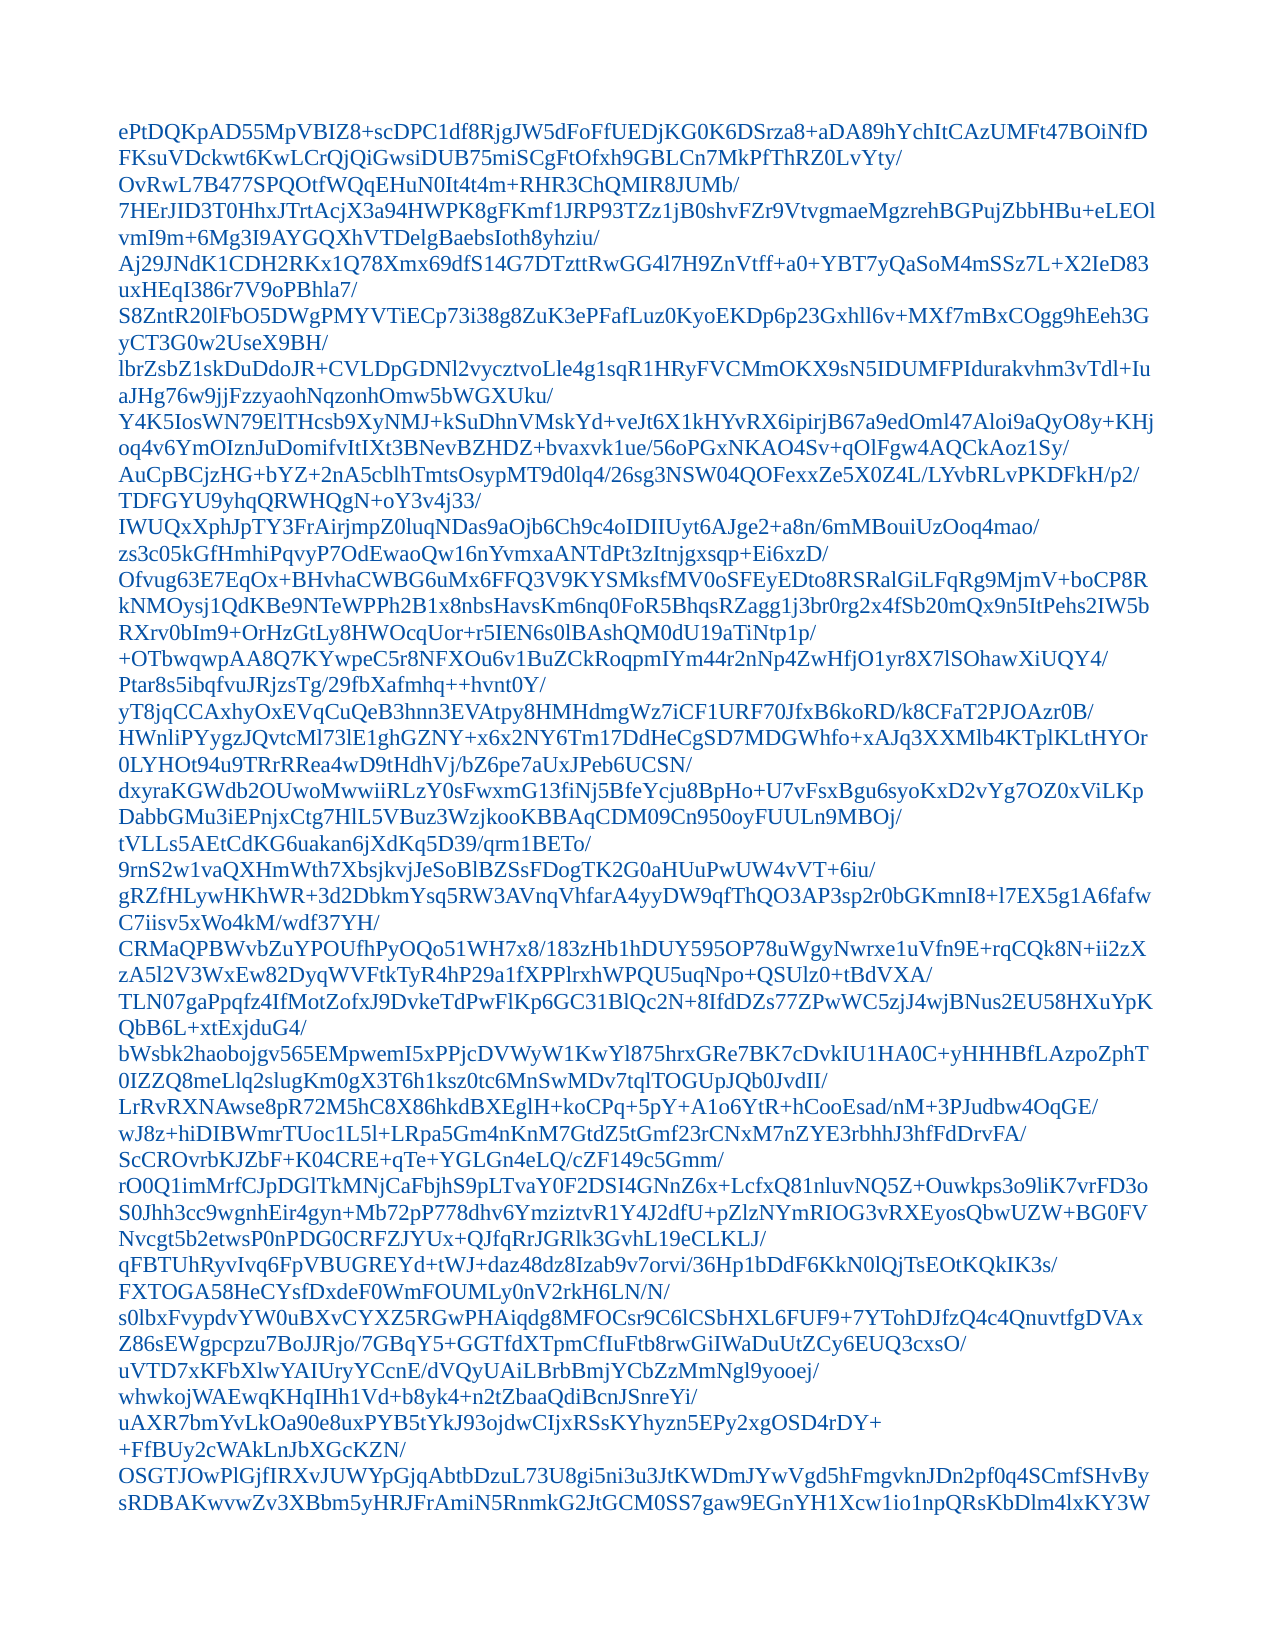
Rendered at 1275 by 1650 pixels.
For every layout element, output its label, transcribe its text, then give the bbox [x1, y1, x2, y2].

text ePtDQKpAD55MpVBIZ8+scDPC1df8RjgJW5dFoFfUEDjKG0K6DSrza8+aDA89hYchItCAzUMFt47BOiNfDFKsuVDckwt6KwLCrQjQiGwsiDUB75miSCgFtOfxh9GBLCn7MkPfThRZ0LvYty/OvRwL7B477SPQOtfWQqEHuN0It4t4m+RHR3ChQMIR8JUMb/7HErJID3T0HhxJTrtAcjX3a94HWPK8gFKmf1JRP93TZz1jB0shvFZr9VtvgmaeMgzrehBGPujZbbHBu+eLEOlvmI9m+6Mg3I9AYGQXhVTDelgBaebsIoth8yhziu/Aj29JNdK1CDH2RKx1Q78Xmx69dfS14G7DTzttRwGG4l7H9ZnVtff+a0+YBT7yQaSoM4mSSz7L+X2IeD83uxHEqI386r7V9oPBhla7/S8ZntR20lFbO5DWgPMYVTiECp73i38g8ZuK3ePFafLuz0KyoEKDp6p23Gxhll6v+MXf7mBxCOgg9hEeh3GyCT3G0w2UseX9BH/lbrZsbZ1skDuDdoJR+CVLDpGDNl2vycztvoLle4g1sqR1HRyFVCMmOKX9sN5IDUMFPIdurakvhm3vTdl+IuaJHg76w9jjFzzyaohNqzonhOmw5bWGXUku/Y4K5IosWN79ElTHcsb9XyNMJ+kSuDhnVMskYd+veJt6X1kHYvRX6ipirjB67a9edOml47Aloi9aQyO8y+KHjoq4v6YmOIznJuDomifvItIXt3BNevBZHDZ+bvaxvk1ue/56oPGxNKAO4Sv+qOlFgw4AQCkAoz1Sy/AuCpBCjzHG+bYZ+2nA5cblhTmtsOsypMT9d0lq4/26sg3NSW04QOFexxZe5X0Z4L/LYvbRLvPKDFkH/p2/TDFGYU9yhqQRWHQgN+oY3v4j33/IWUQxXphJpTY3FrAirjmpZ0luqNDas9aOjb6Ch9c4oIDIIUyt6AJge2+a8n/6mMBouiUzOoq4mao/zs3c05kGfHmhiPqvyP7OdEwaoQw16nYvmxaANTdPt3zItnjgxsqp+Ei6xzD/Ofvug63E7EqOx+BHvhaCWBG6uMx6FFQ3V9KYSMksfMV0oSFEyEDto8RSRalGiLFqRg9MjmV+boCP8RkNMOysj1QdKBe9NTeWPPh2B1x8nbsHavsKm6nq0FoR5BhqsRZagg1j3br0rg2x4fSb20mQx9n5ItPehs2IW5bRXrv0bIm9+OrHzGtLy8HWOcqUor+r5IEN6s0lBAshQM0dU19aTiNtp1p/+OTbwqwpAA8Q7KYwpeC5r8NFXOu6v1BuZCkRoqpmIYm44r2nNp4ZwHfjO1yr8X7lSOhawXiUQY4/Ptar8s5ibqfvuJRjzsTg/29fbXafmhq++hvnt0Y/yT8jqCCAxhyOxEVqCuQeB3hnn3EVAtpy8HMHdmgWz7iCF1URF70JfxB6koRD/k8CFaT2PJOAzr0B/HWnliPYygzJQvtcMl73lE1ghGZNY+x6x2NY6Tm17DdHeCgSD7MDGWhfo+xAJq3XXMlb4KTplKLtHYOr0LYHOt94u9TRrRRea4wD9tHdhVj/bZ6pe7aUxJPeb6UCSN/dxyraKGWdb2OUwoMwwiiRLzY0sFwxmG13fiNj5BfeYcju8BpHo+U7vFsxBgu6syoKxD2vYg7OZ0xViLKpDabbGMu3iEPnjxCtg7HlL5VBuz3WzjkooKBBAqCDM09Cn950oyFUULn9MBOj/tVLLs5AEtCdKG6uakan6jXdKq5D39/qrm1BETo/9rnS2w1vaQXHmWth7XbsjkvjJeSoBlBZSsFDogTK2G0aHUuPwUW4vVT+6iu/gRZfHLywHKhWR+3d2DbkmYsq5RW3AVnqVhfarA4yyDW9qfThQO3AP3sp2r0bGKmnI8+l7EX5g1A6fafwC7iisv5xWo4kM/wdf37YH/CRMaQPBWvbZuYPOUfhPyOQo51WH7x8/183zHb1hDUY595OP78uWgyNwrxe1uVfn9E+rqCQk8N+ii2zXzA5l2V3WxEw82DyqWVFtkTyR4hP29a1fXPPlrxhWPQU5uqNpo+QSUlz0+tBdVXA/TLN07gaPpqfz4IfMotZofxJ9DvkeTdPwFlKp6GC31BlQc2N+8IfdDZs77ZPwWC5zjJ4wjBNus2EU58HXuYpKQbB6L+xtExjduG4/bWsbk2haobojgv565EMpwemI5xPPjcDVWyW1KwYl875hrxGRe7BK7cDvkIU1HA0C+yHHHBfLAzpoZphT0IZZQ8meLlq2slugKm0gX3T6h1ksz0tc6MnSwMDv7tqlTOGUpJQb0JvdII/LrRvRXNAwse8pR72M5hC8X86hkdBXEglH+koCPq+5pY+A1o6YtR+hCooEsad/nM+3PJudbw4OqGE/wJ8z+hiDIBWmrTUoc1L5l+LRpa5Gm4nKnM7GtdZ5tGmf23rCNxM7nZYE3rbhhJ3hfFdDrvFA/ScCROvrbKJZbF+K04CRE+qTe+YGLGn4eLQ/cZF149c5Gmm/rO0Q1imMrfCJpDGlTkMNjCaFbjhS9pLTvaY0F2DSI4GNnZ6x+LcfxQ81nluvNQ5Z+Ouwkps3o9liK7vrFD3oS0Jhh3cc9wgnhEir4gyn+Mb72pP778dhv6YmziztvR1Y4J2dfU+pZlzNYmRIOG3vRXEyosQbwUZW+BG0FVNvcgt5b2etwsP0nPDG0CRFZJYUx+QJfqRrJGRlk3GvhL19eCLKLJ/qFBTUhRyvIvq6FpVBUGREYd+tWJ+daz48dz8Izab9v7orvi/36Hp1bDdF6KkN0lQjTsEOtKQkIK3s/FXTOGA58HeCYsfDxdeF0WmFOUMLy0nV2rkH6LN/N/s0lbxFvypdvYW0uBXvCYXZ5RGwPHAiqdg8MFOCsr9C6lCSbHXL6FUF9+7YTohDJfzQ4c4QnuvtfgDVAxZ86sEWgpcpzu7BoJJRjo/7GBqY5+GGTfdXTpmCfIuFtb8rwGiIWaDuUtZCy6EUQ3cxsO/uVTD7xKFbXlwYAIUryYCcnE/dVQyUAiLBrbBmjYCbZzMmNgl9yooej/whwkojWAEwqKHqIHh1Vd+b8yk4+n2tZbaaQdiBcnJSnreYi/uAXR7bmYvLkOa90e8uxPYB5tYkJ93ojdwCIjxRSsKYhyzn5EPy2xgOSD4rDY++FfBUy2cWAkLnJbXGcKZN/OSGTJOwPlGjfIRXvJUWYpGjqAbtbDzuL73U8gi5ni3u3JtKWDmJYwVgd5hFmgvknJDn2pf0q4SCmfSHvBysRDBAKwvwZv3XBbm5yHRJFrAmiN5RnmkG2JtGCM0SS7gaw9EGnYH1Xcw1io1npQRsKbDlm4lxKY3W [118, 118, 1157, 1515]
